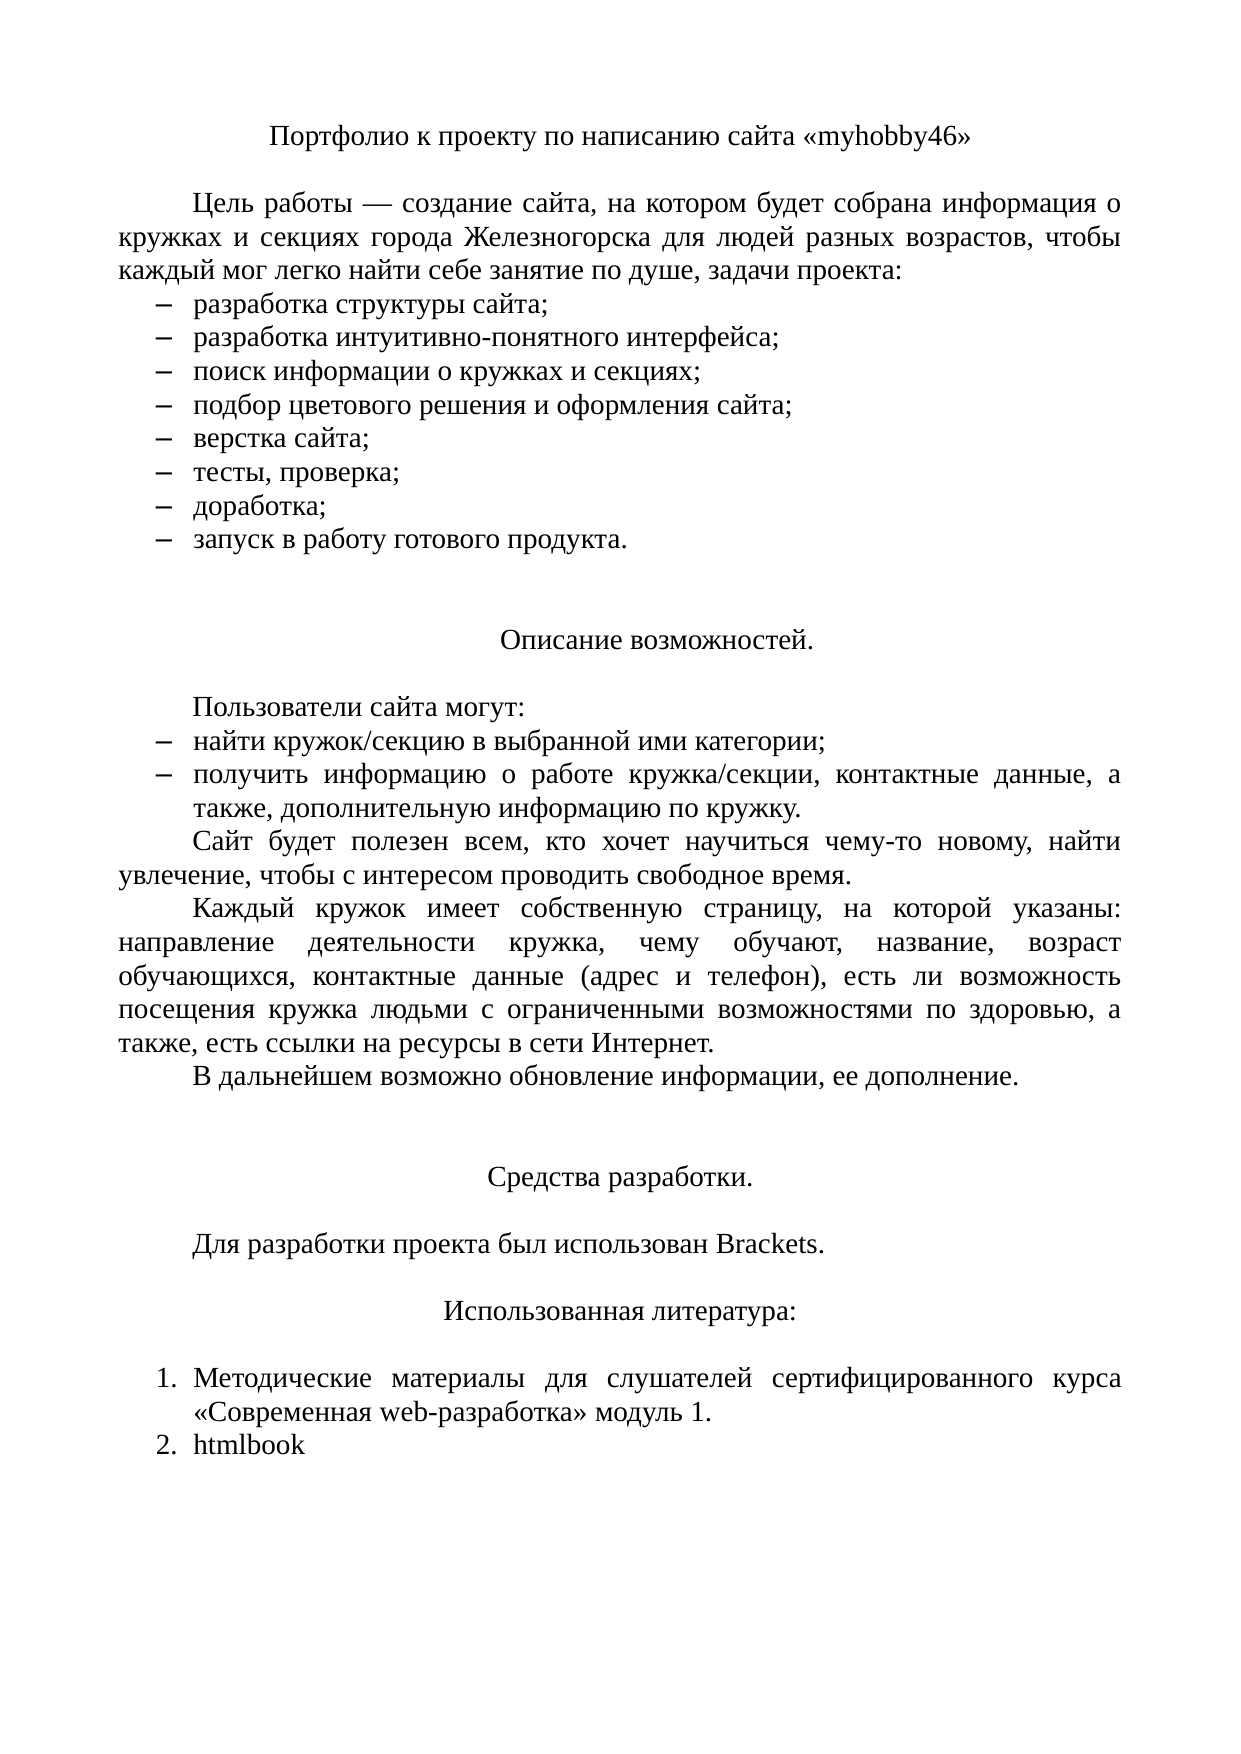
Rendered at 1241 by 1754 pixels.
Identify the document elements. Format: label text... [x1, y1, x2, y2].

text Средства разработки. [118, 1159, 1122, 1192]
text Каждый кружок имеет собственную страницу, на которой указаны: направление деятельности кружка, чему обучают, название, возраст обучающихся, контактные данные (адрес и телефон), есть ли возможность посещения кружка людьми с ограниченными возможностями по здоровью, а также, есть ссылки на ресурсы в сети Интернет. [118, 891, 1122, 1058]
list запуск в работу готового продукта. [156, 521, 1122, 555]
list получить информацию о работе кружка/секции, контактные данные, а также, дополнительную информацию по кружку. [156, 756, 1122, 823]
list найти кружок/секцию в выбранной ими категории; [156, 723, 1122, 756]
list разработка интуитивно-понятного интерфейса; [156, 319, 1122, 353]
text Пользователи сайта могут: [118, 689, 1122, 723]
list доработка; [156, 488, 1122, 521]
text Для разработки проекта был использован Brackets. [118, 1226, 1122, 1259]
list подбор цветового решения и оформления сайта; [156, 387, 1122, 420]
list Методические материалы для слушателей сертифицированного курса «Современная web-разработка» модуль 1. [156, 1360, 1122, 1427]
list верстка сайта; [156, 420, 1122, 454]
text В дальнейшем возможно обновление информации, ее дополнение. [118, 1058, 1122, 1092]
text Портфолио к проекту по написанию сайта «myhobby46» [118, 118, 1122, 152]
list тесты, проверка; [156, 454, 1122, 488]
text Использованная литература: [118, 1293, 1122, 1327]
list htmlbook [156, 1427, 1122, 1461]
list разработка структуры сайта; [156, 286, 1122, 319]
text Цель работы — создание сайта, на котором будет собрана информация о кружках и секциях города Железногорска для людей разных возрастов, чтобы каждый мог легко найти себе занятие по душе, задачи проекта: [118, 185, 1122, 286]
text Описание возможностей. [118, 622, 1122, 656]
list поиск информации о кружках и секциях; [156, 353, 1122, 387]
text Сайт будет полезен всем, кто хочет научиться чему-то новому, найти увлечение, чтобы с интересом проводить свободное время. [118, 823, 1122, 891]
